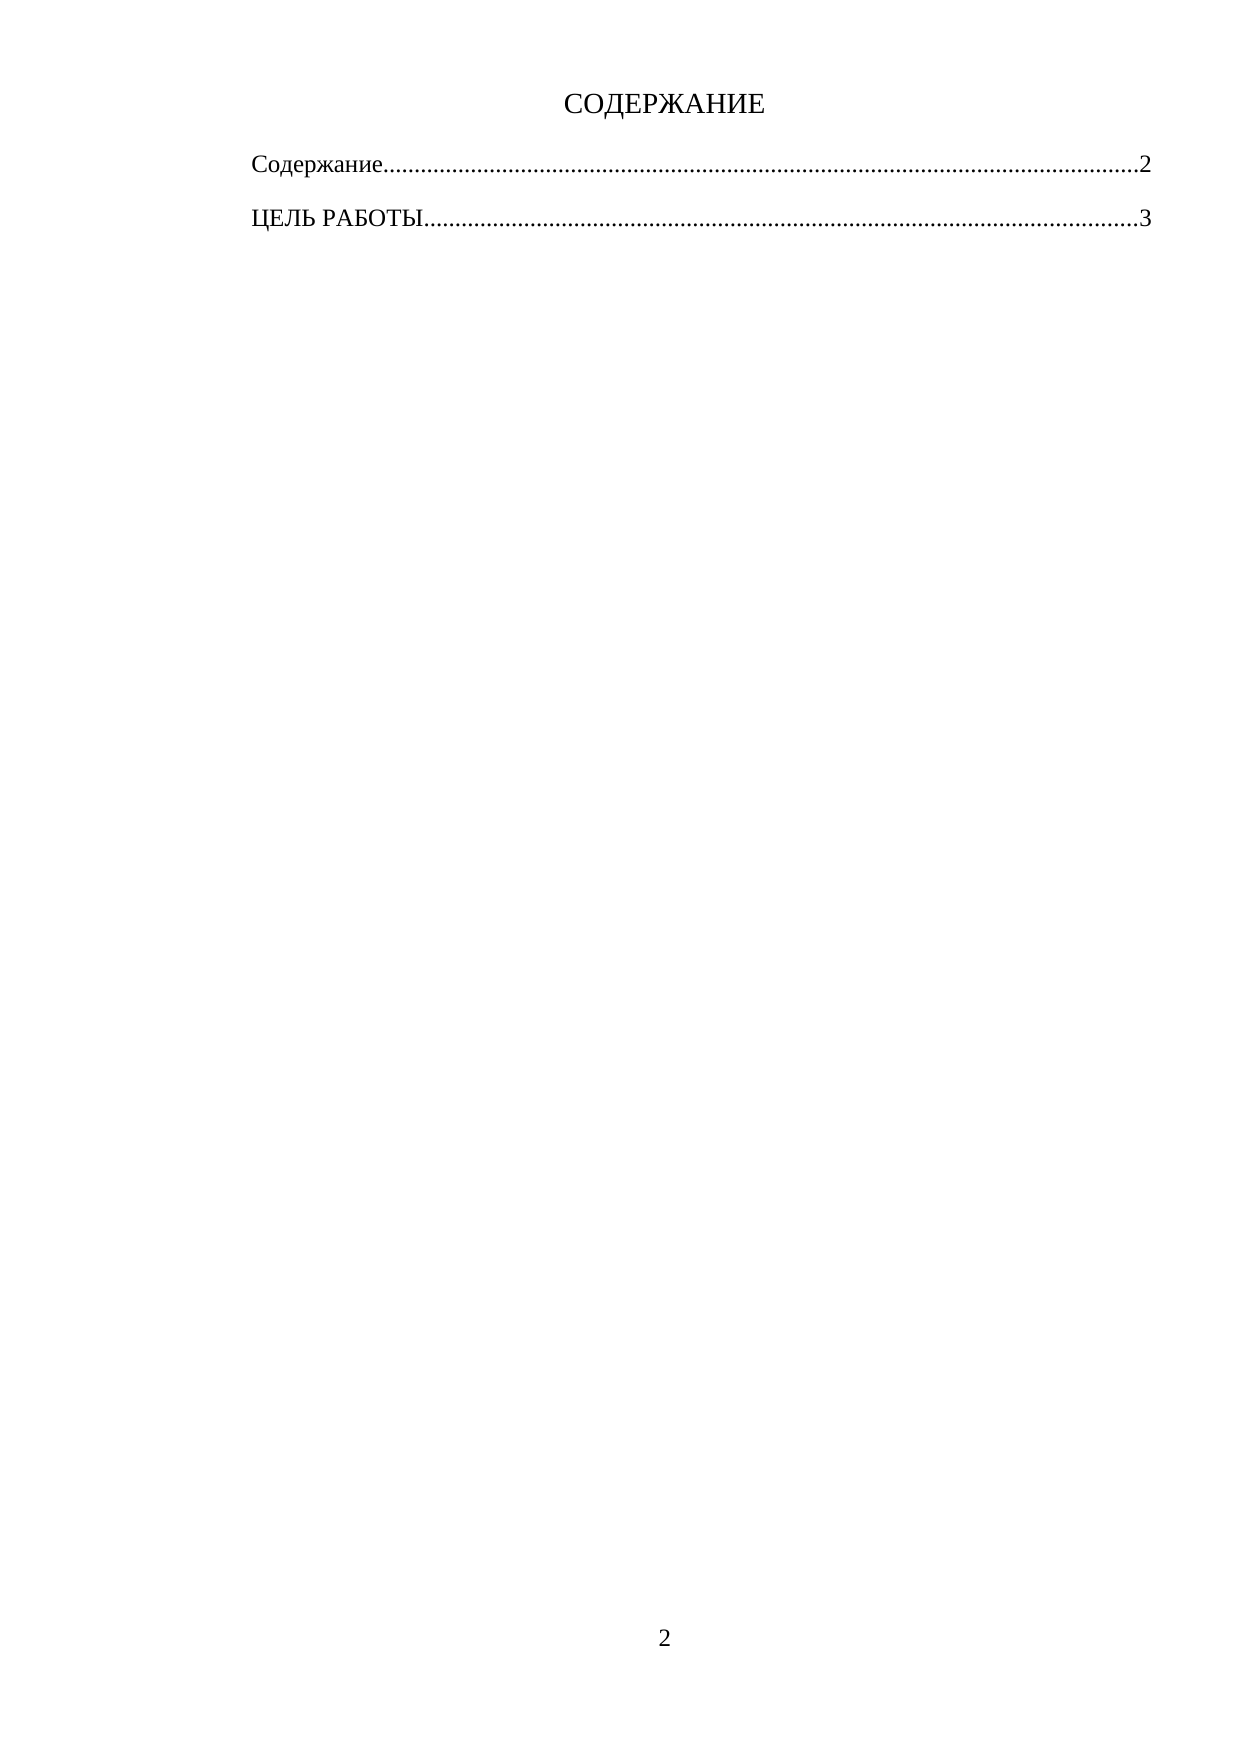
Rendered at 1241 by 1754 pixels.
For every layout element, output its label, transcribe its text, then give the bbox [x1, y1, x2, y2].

subtitle Содержание [177, 86, 1152, 120]
text ЦЕЛЬ РАБОТЫ 3 [177, 203, 1152, 231]
text Содержание 2 [177, 149, 1152, 178]
